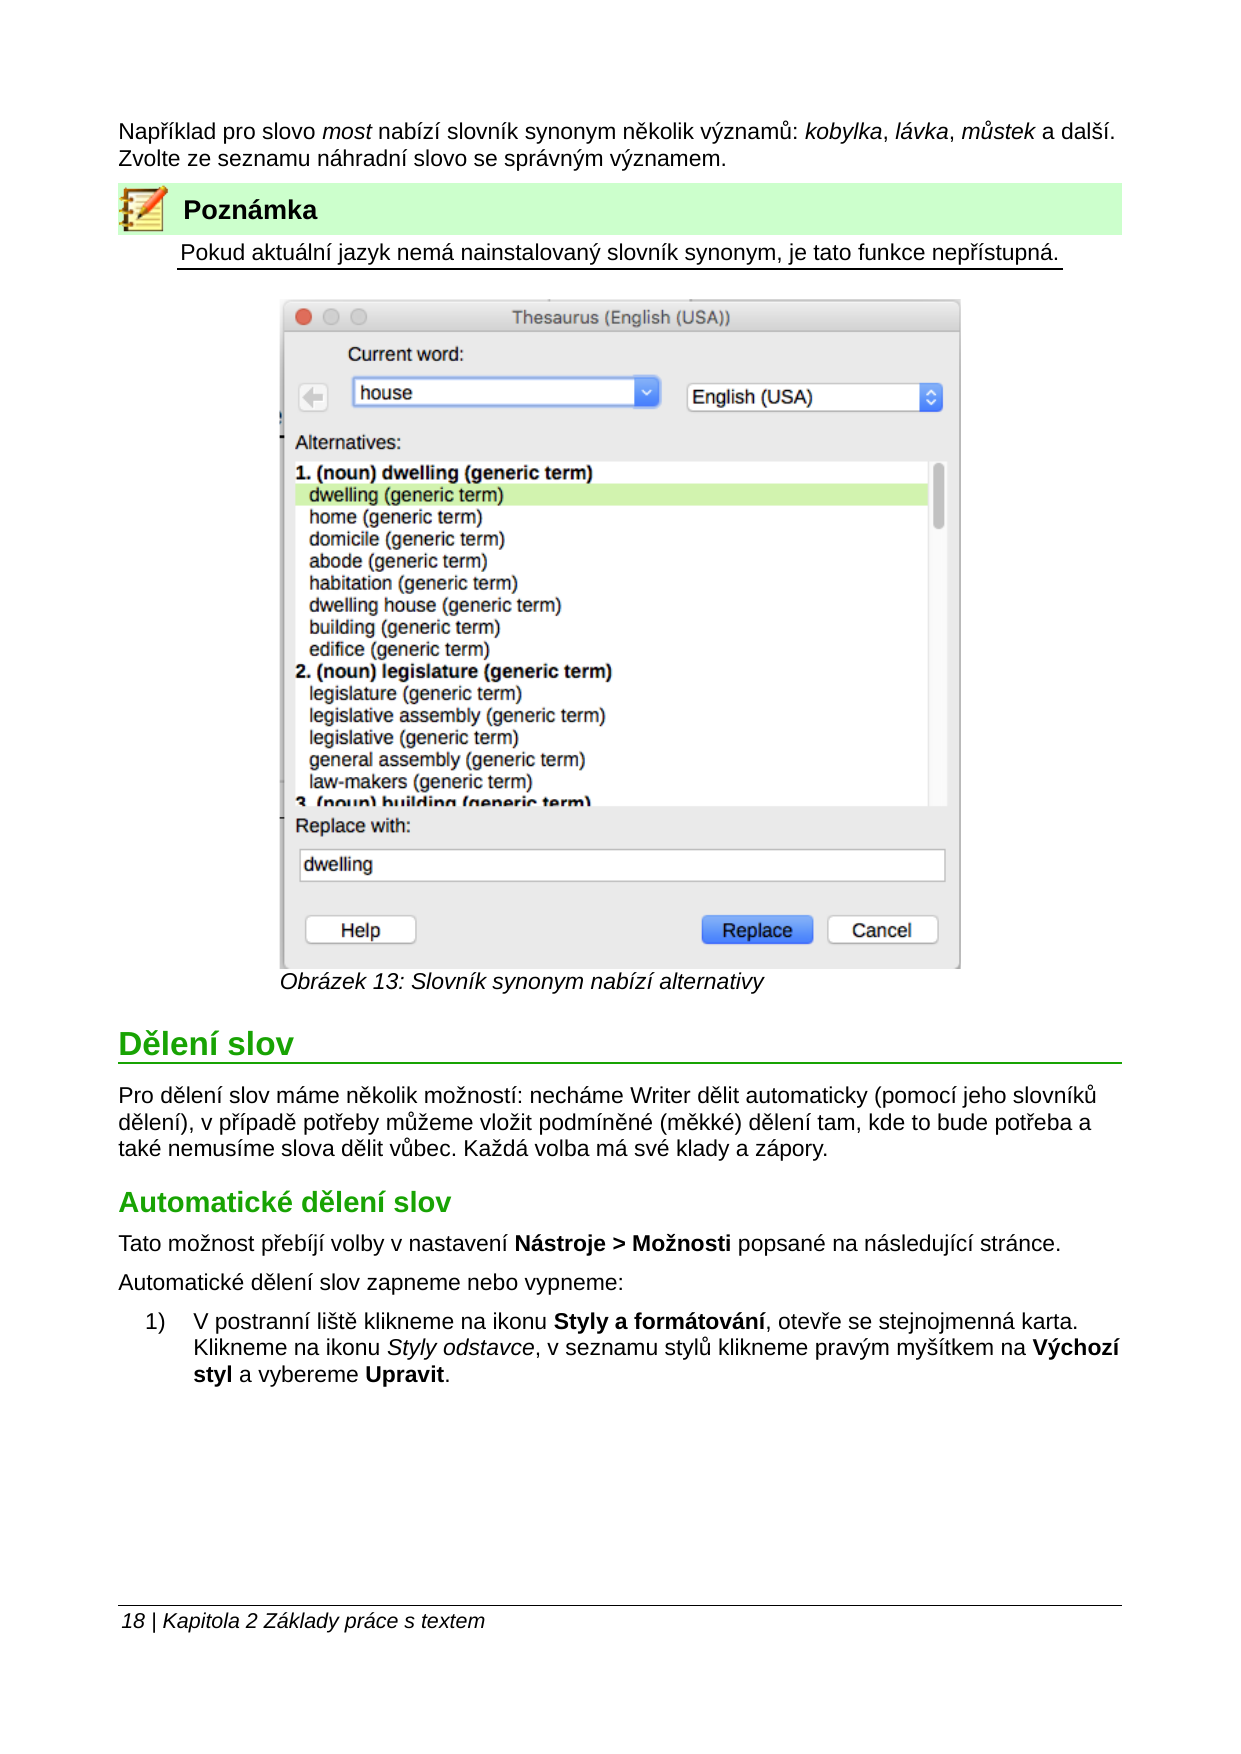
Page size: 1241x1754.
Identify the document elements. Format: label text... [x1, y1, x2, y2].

list V postranní liště klikneme na ikonu Styly a formátování, otevře se stejnojmenná karta. Klikneme na ikonu Styly odstavce, v seznamu stylů klikneme pravým myšítkem na Výchozí styl a vybereme Upravit. [165, 1308, 1122, 1387]
list Automatické dělení slov zapneme nebo vypneme: [118, 1269, 1122, 1296]
list Pro dělení slov máme několik možností: necháme Writer dělit automaticky (pomocí jeho slovníků dělení), v případě potřeby můžeme vložit podmíněné (měkké) dělení tam, kde to bude potřeba a také nemusíme slova dělit vůbec. Každá volba má své klady a zápory. [118, 1082, 1122, 1161]
subtitle Poznámka [118, 183, 1122, 235]
text Obrázek 13: Slovník synonym nabízí alternativy [279, 969, 961, 994]
picture [279, 299, 961, 969]
subtitle Dělení slov [118, 1024, 1122, 1062]
text Například pro slovo most nabízí slovník synonym několik významů: kobylka, lávka, můstek a další. Zvolte ze seznamu náhradní slovo se správným významem. [118, 118, 1122, 171]
text Pokud aktuální jazyk nemá nainstalovaný slovník synonym, je tato funkce nepřístupná. [177, 235, 1063, 268]
subtitle Automatické dělení slov [118, 1185, 1122, 1218]
list Tato možnost přebíjí volby v nastavení Nástroje > Možnosti popsané na následující stránce. [118, 1230, 1122, 1257]
picture [119, 184, 170, 235]
